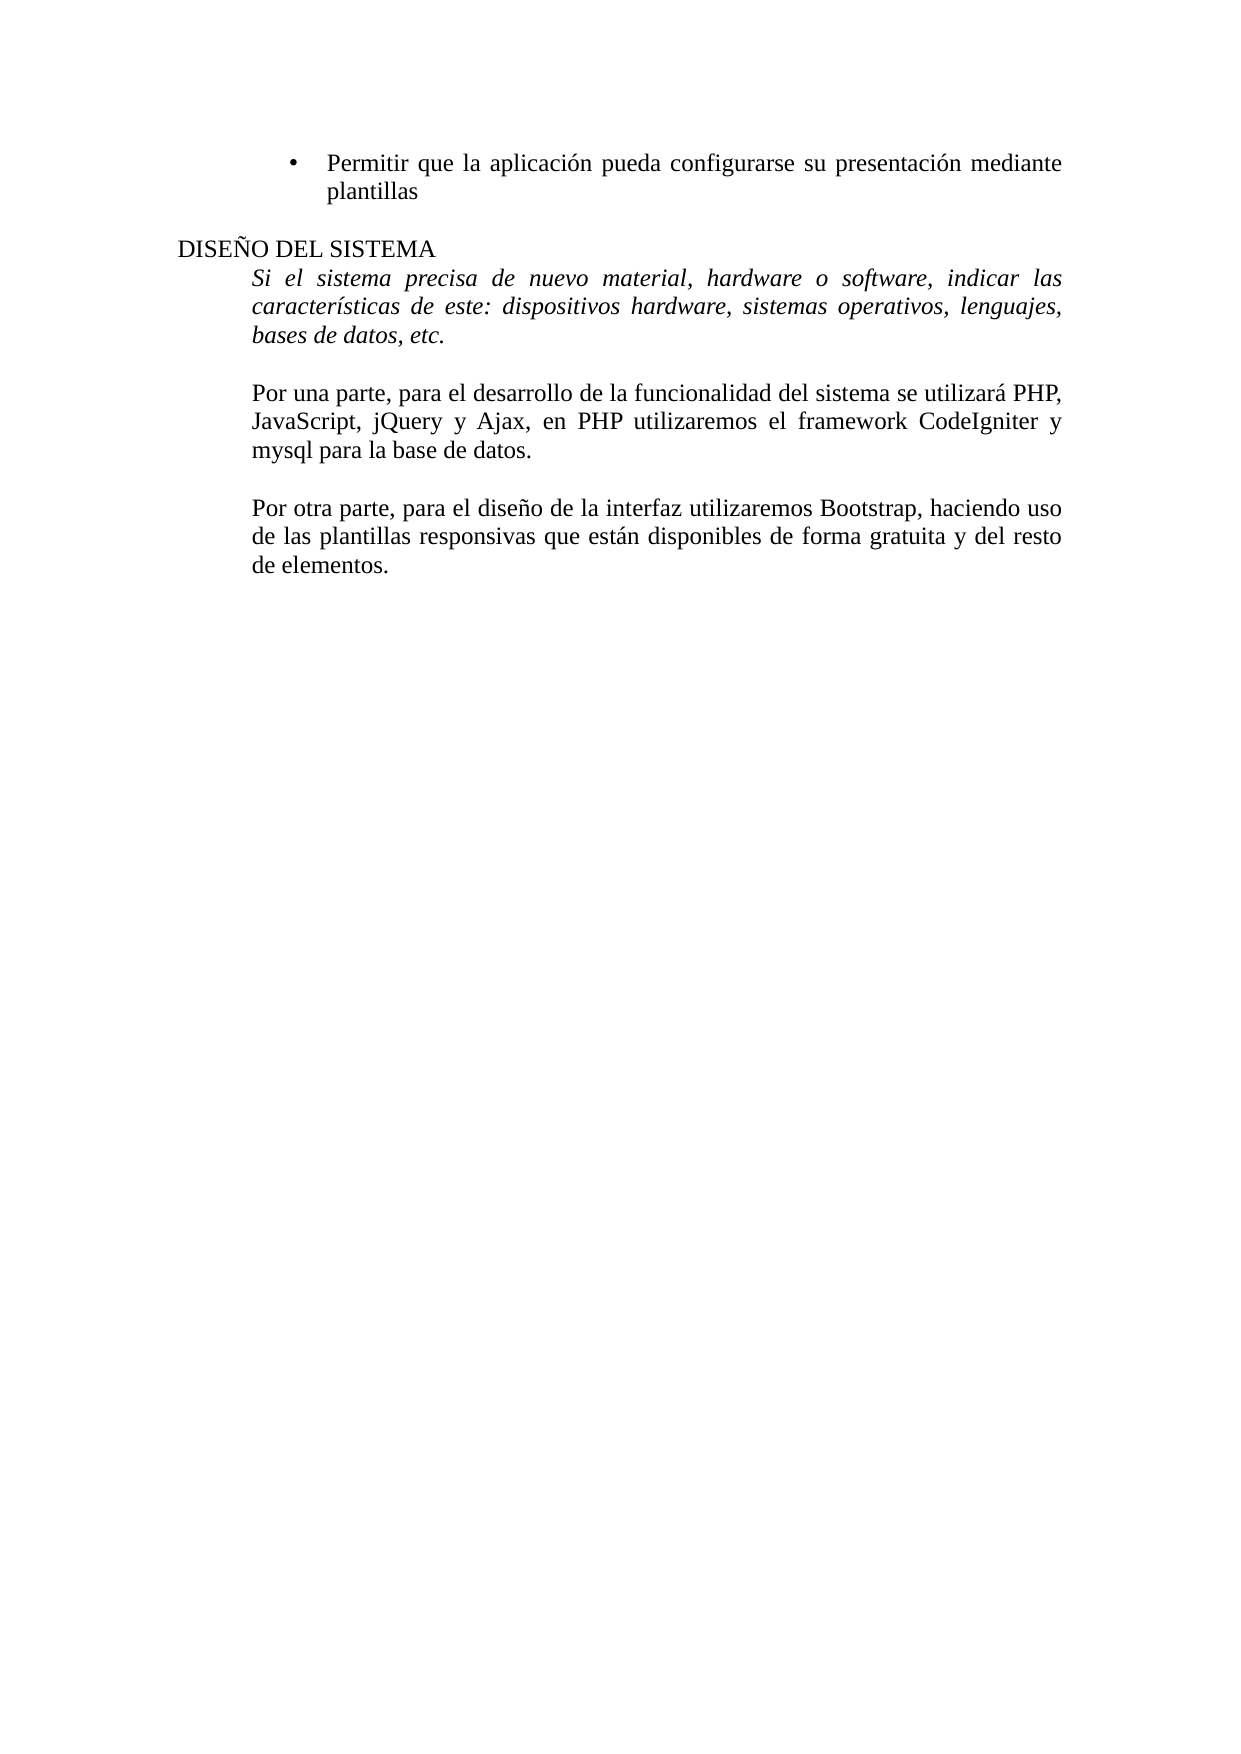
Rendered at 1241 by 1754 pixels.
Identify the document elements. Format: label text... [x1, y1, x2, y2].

text Por otra parte, para el diseño de la interfaz utilizaremos Bootstrap, haciendo uso de las plantillas responsivas que están disponibles de forma gratuita y del resto de elementos. [252, 493, 1063, 579]
text Por una parte, para el desarrollo de la funcionalidad del sistema se utilizará PHP, JavaScript, jQuery y Ajax, en PHP utilizaremos el framework CodeIgniter y mysql para la base de datos. [252, 378, 1063, 464]
text Si el sistema precisa de nuevo material, hardware o software, indicar las características de este: dispositivos hardware, sistemas operativos, lenguajes, bases de datos, etc. [252, 263, 1063, 349]
text DISEÑO DEL SISTEMA [177, 234, 1063, 263]
list Permitir que la aplicación pueda configurarse su presentación mediante plantillas [289, 148, 1063, 205]
